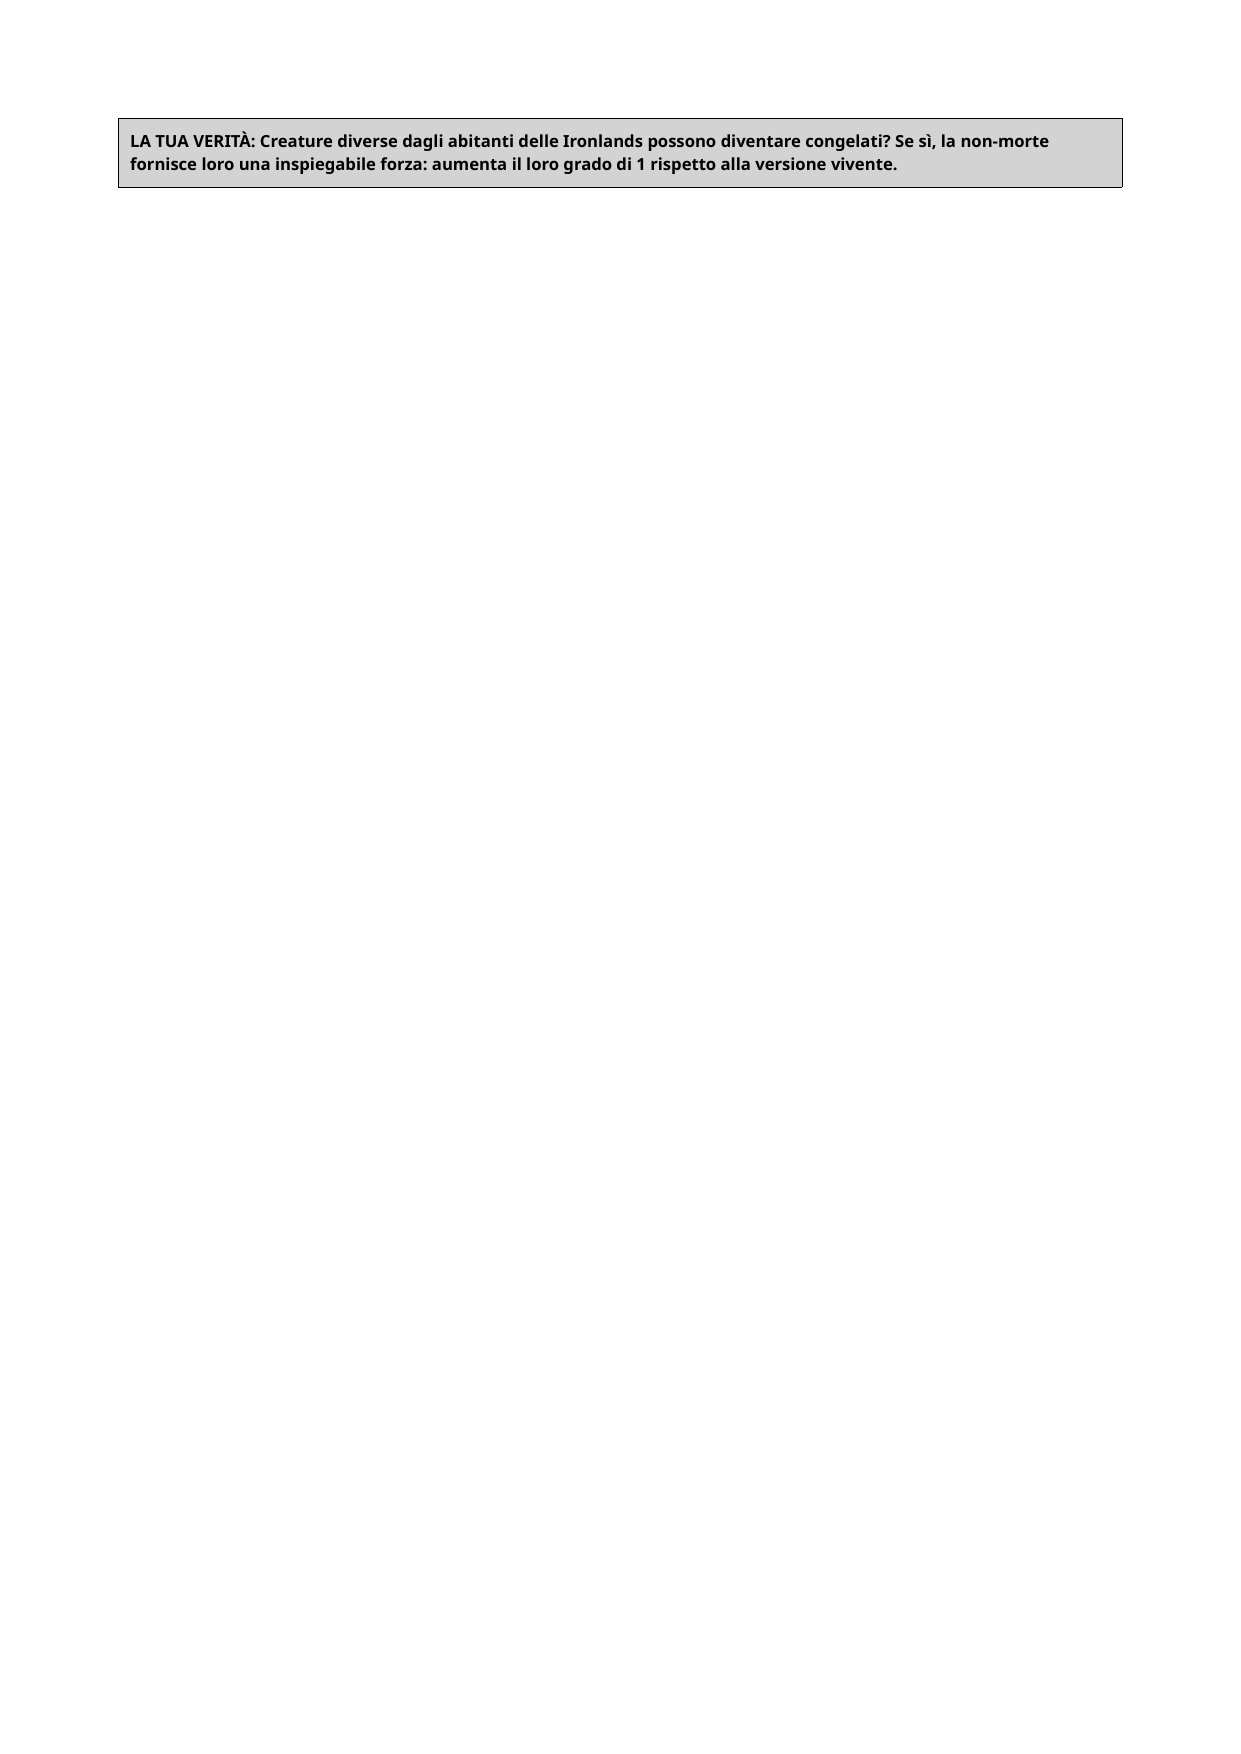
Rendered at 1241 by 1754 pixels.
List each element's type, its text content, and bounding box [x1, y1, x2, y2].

text LA TUA VERITÀ: Creature diverse dagli abitanti delle Ironlands possono diventare congelati? Se sì, la non-morte fornisce loro una inspiegabile forza: aumenta il loro grado di 1 rispetto alla versione vivente. [119, 119, 1122, 187]
